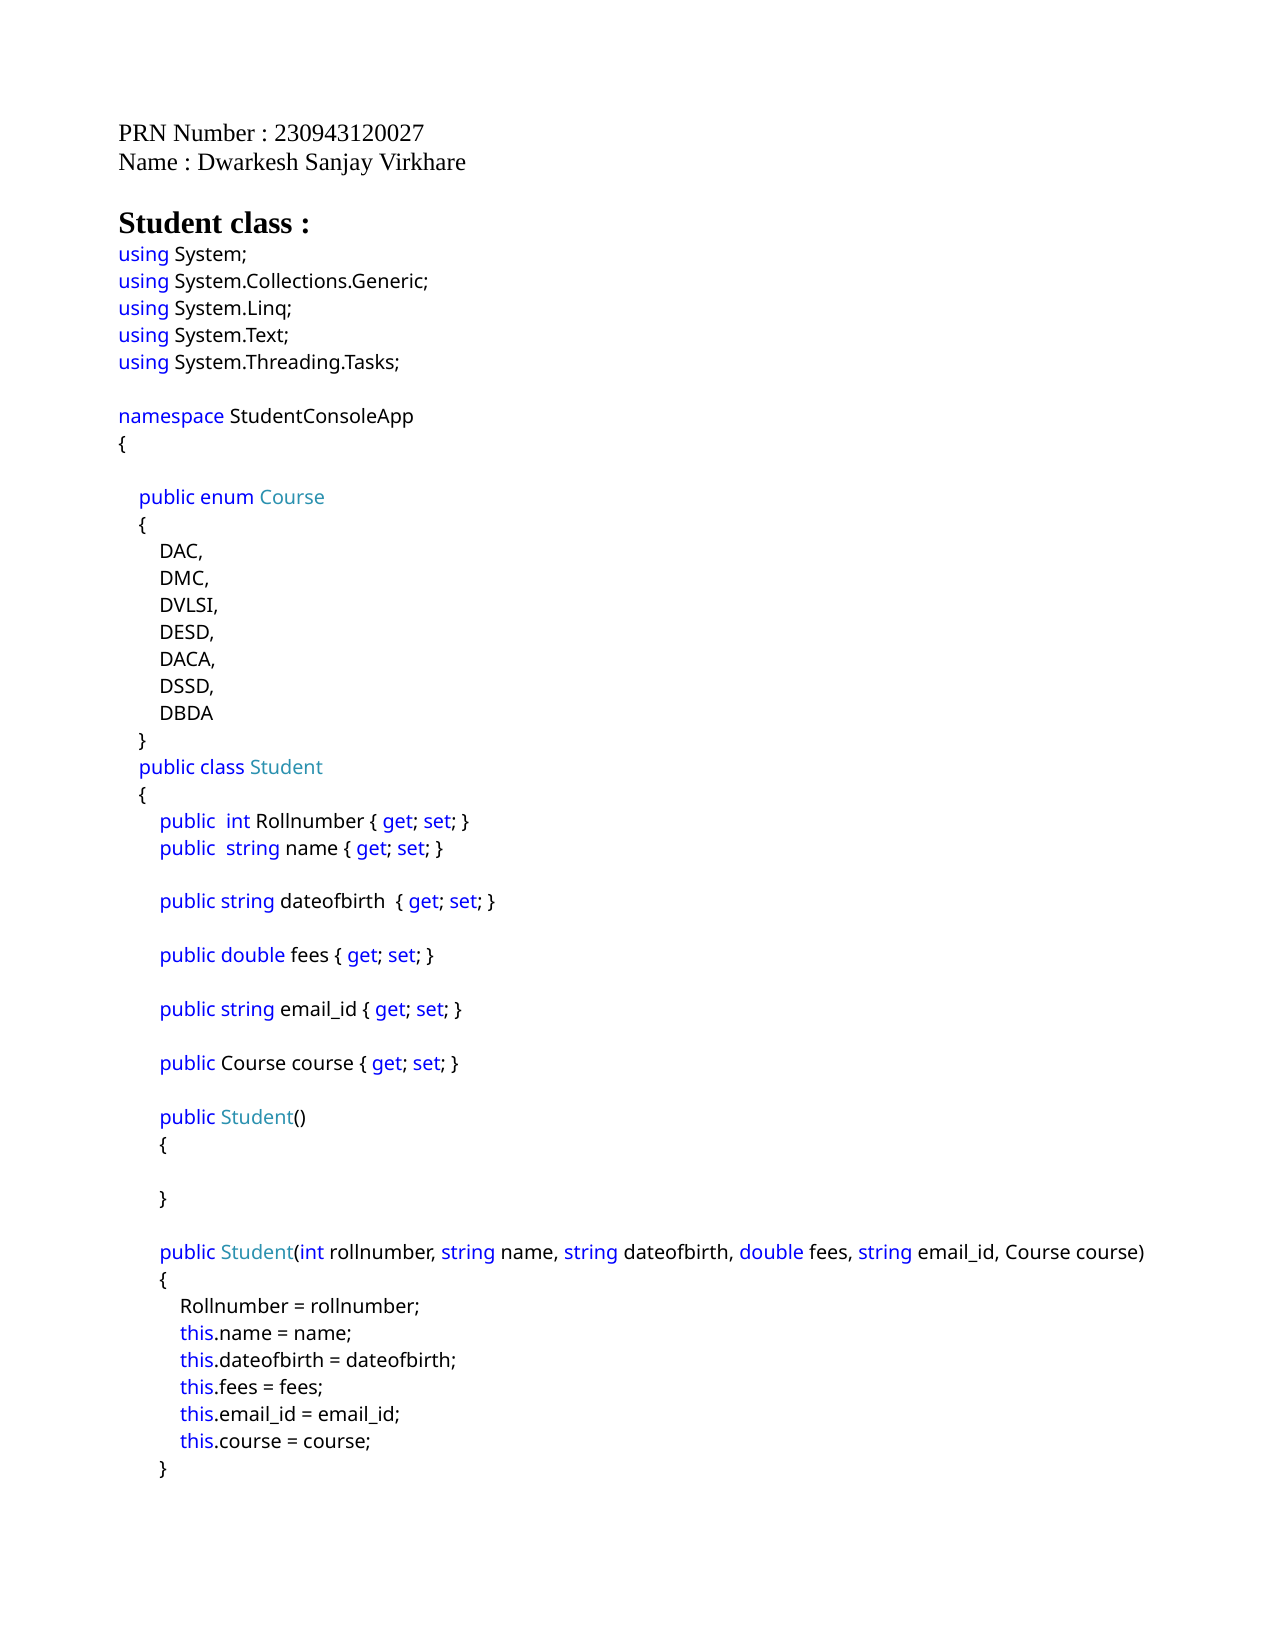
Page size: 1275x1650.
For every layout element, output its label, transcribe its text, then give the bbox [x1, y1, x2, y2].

text public string email_id { get; set; } [118, 996, 1157, 1023]
text } [118, 726, 1157, 753]
text using System.Linq; [118, 294, 1157, 321]
text public string dateofbirth { get; set; } [118, 888, 1157, 915]
text public int Rollnumber { get; set; } [118, 807, 1157, 834]
text PRN Number : 230943120027 [118, 118, 1157, 147]
text { [118, 1131, 1157, 1158]
text this.dateofbirth = dateofbirth; [118, 1346, 1157, 1373]
text DAC, [118, 537, 1157, 564]
text DVLSI, [118, 591, 1157, 618]
text this.email_id = email_id; [118, 1400, 1157, 1427]
text public Course course { get; set; } [118, 1050, 1157, 1077]
text DESD, [118, 618, 1157, 645]
text DSSD, [118, 672, 1157, 699]
text using System; [118, 240, 1157, 267]
text using System.Collections.Generic; [118, 267, 1157, 294]
text { [118, 1266, 1157, 1292]
text { [118, 510, 1157, 537]
text { [118, 429, 1157, 456]
text namespace StudentConsoleApp [118, 402, 1157, 429]
text this.fees = fees; [118, 1373, 1157, 1400]
text Name : Dwarkesh Sanjay Virkhare [118, 147, 1157, 176]
text Rollnumber = rollnumber; [118, 1292, 1157, 1319]
text { [118, 780, 1157, 807]
text public double fees { get; set; } [118, 942, 1157, 969]
text public enum Course [118, 483, 1157, 510]
text this.course = course; [118, 1427, 1157, 1454]
text DMC, [118, 564, 1157, 591]
text } [118, 1454, 1157, 1481]
text using System.Text; [118, 321, 1157, 348]
text } [118, 1184, 1157, 1212]
text using System.Threading.Tasks; [118, 348, 1157, 375]
text this.name = name; [118, 1319, 1157, 1346]
text public Student(int rollnumber, string name, string dateofbirth, double fees, string email_id, Course course) [118, 1238, 1157, 1266]
text Student class : [118, 204, 1157, 240]
text DACA, [118, 645, 1157, 672]
text public string name { get; set; } [118, 834, 1157, 861]
text DBDA [118, 699, 1157, 726]
text public Student() [118, 1104, 1157, 1131]
text public class Student [118, 753, 1157, 780]
